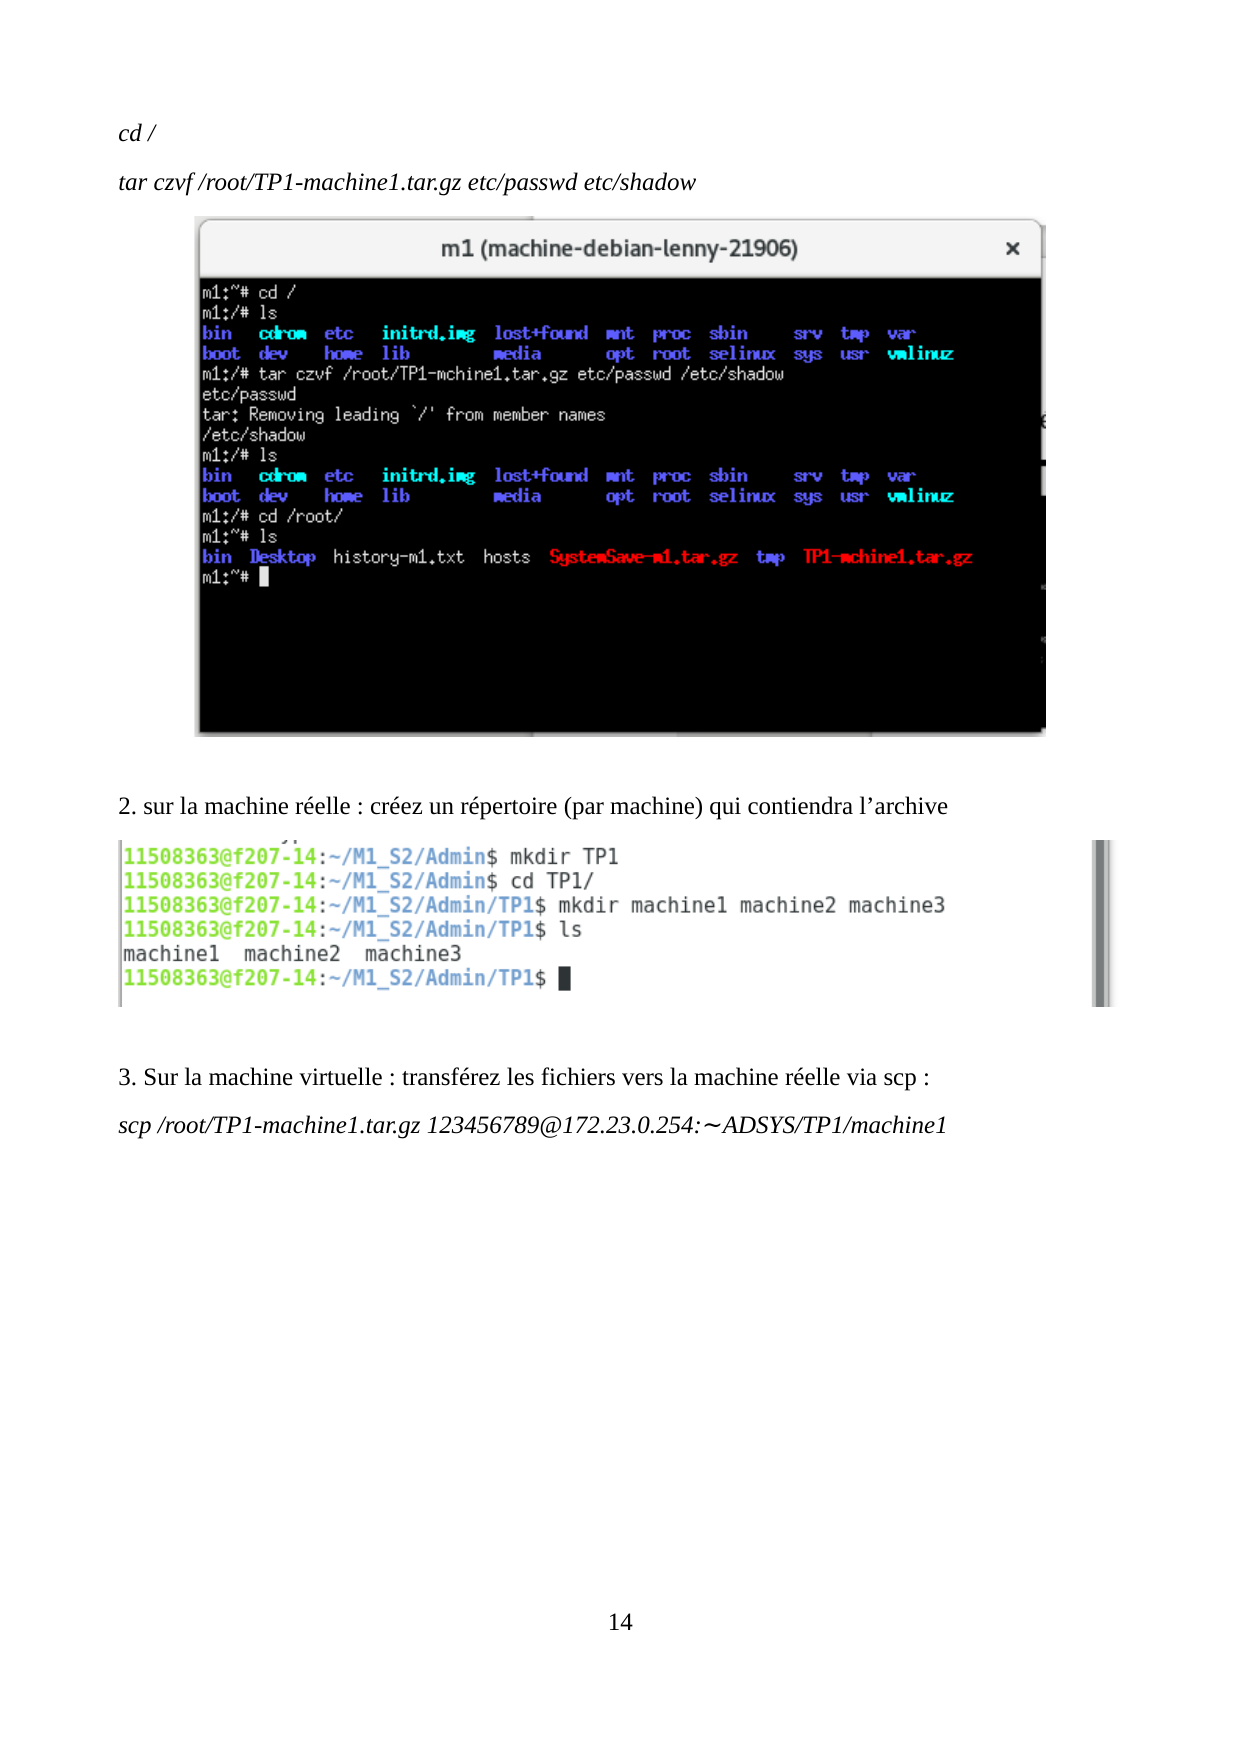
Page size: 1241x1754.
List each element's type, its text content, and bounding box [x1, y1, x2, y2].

text tar czvf /root/TP1-machine1.tar.gz etc/passwd etc/shadow [118, 167, 1122, 196]
text cd / [118, 118, 1122, 147]
picture [194, 216, 1046, 737]
picture [118, 840, 1123, 1007]
text 2. sur la machine réelle : créez un répertoire (par machine) qui contiendra l’archive [118, 791, 1122, 820]
text scp /root/TP1-machine1.tar.gz 123456789@172.23.0.254:∼ADSYS/TP1/machine1 [118, 1111, 1122, 1139]
text 3. Sur la machine virtuelle : transférez les fichiers vers la machine réelle via scp : [118, 1062, 1122, 1090]
